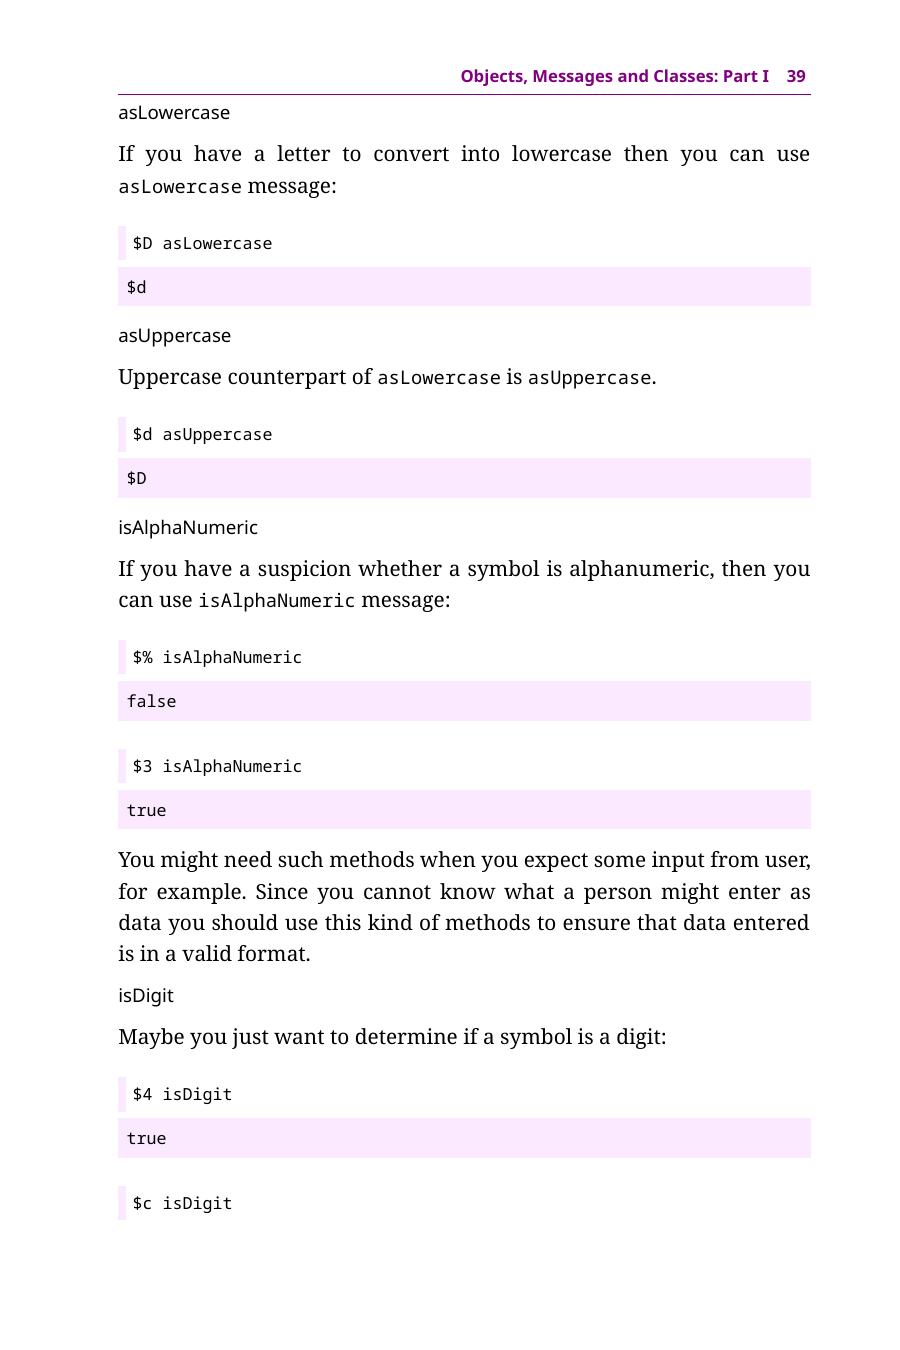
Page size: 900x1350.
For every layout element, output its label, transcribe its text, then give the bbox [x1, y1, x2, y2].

subtitle asLowercase [118, 100, 811, 125]
text If you have a letter to convert into lowercase then you can use asLowercase message: [118, 139, 811, 199]
text Maybe you just want to determine if a symbol is a digit: [118, 1022, 811, 1051]
text true [126, 1127, 803, 1149]
text If you have a suspicion whether a symbol is alphanumeric, then you can use isAlphaNumeric message: [118, 554, 811, 613]
subtitle isDigit [118, 982, 811, 1008]
subtitle asUppercase [118, 322, 811, 348]
text $d asUppercase [126, 417, 811, 452]
text true [126, 798, 803, 821]
text Uppercase counterpart of asLowercase is asUppercase. [118, 362, 811, 391]
text $c isDigit [126, 1186, 811, 1220]
text false [126, 690, 803, 712]
text $D [126, 467, 803, 489]
text $% isAlphaNumeric [126, 640, 811, 674]
text $d [126, 275, 803, 298]
text You might need such methods when you expect some input from user, for example. Since you cannot know what a person might enter as data you should use this kind of methods to ensure that data entered is in a valid format. [118, 846, 811, 968]
text $4 isDigit [126, 1077, 811, 1112]
subtitle isAlphaNumeric [118, 514, 811, 539]
text $3 isAlphaNumeric [126, 749, 811, 783]
text $D asLowercase [126, 226, 811, 260]
